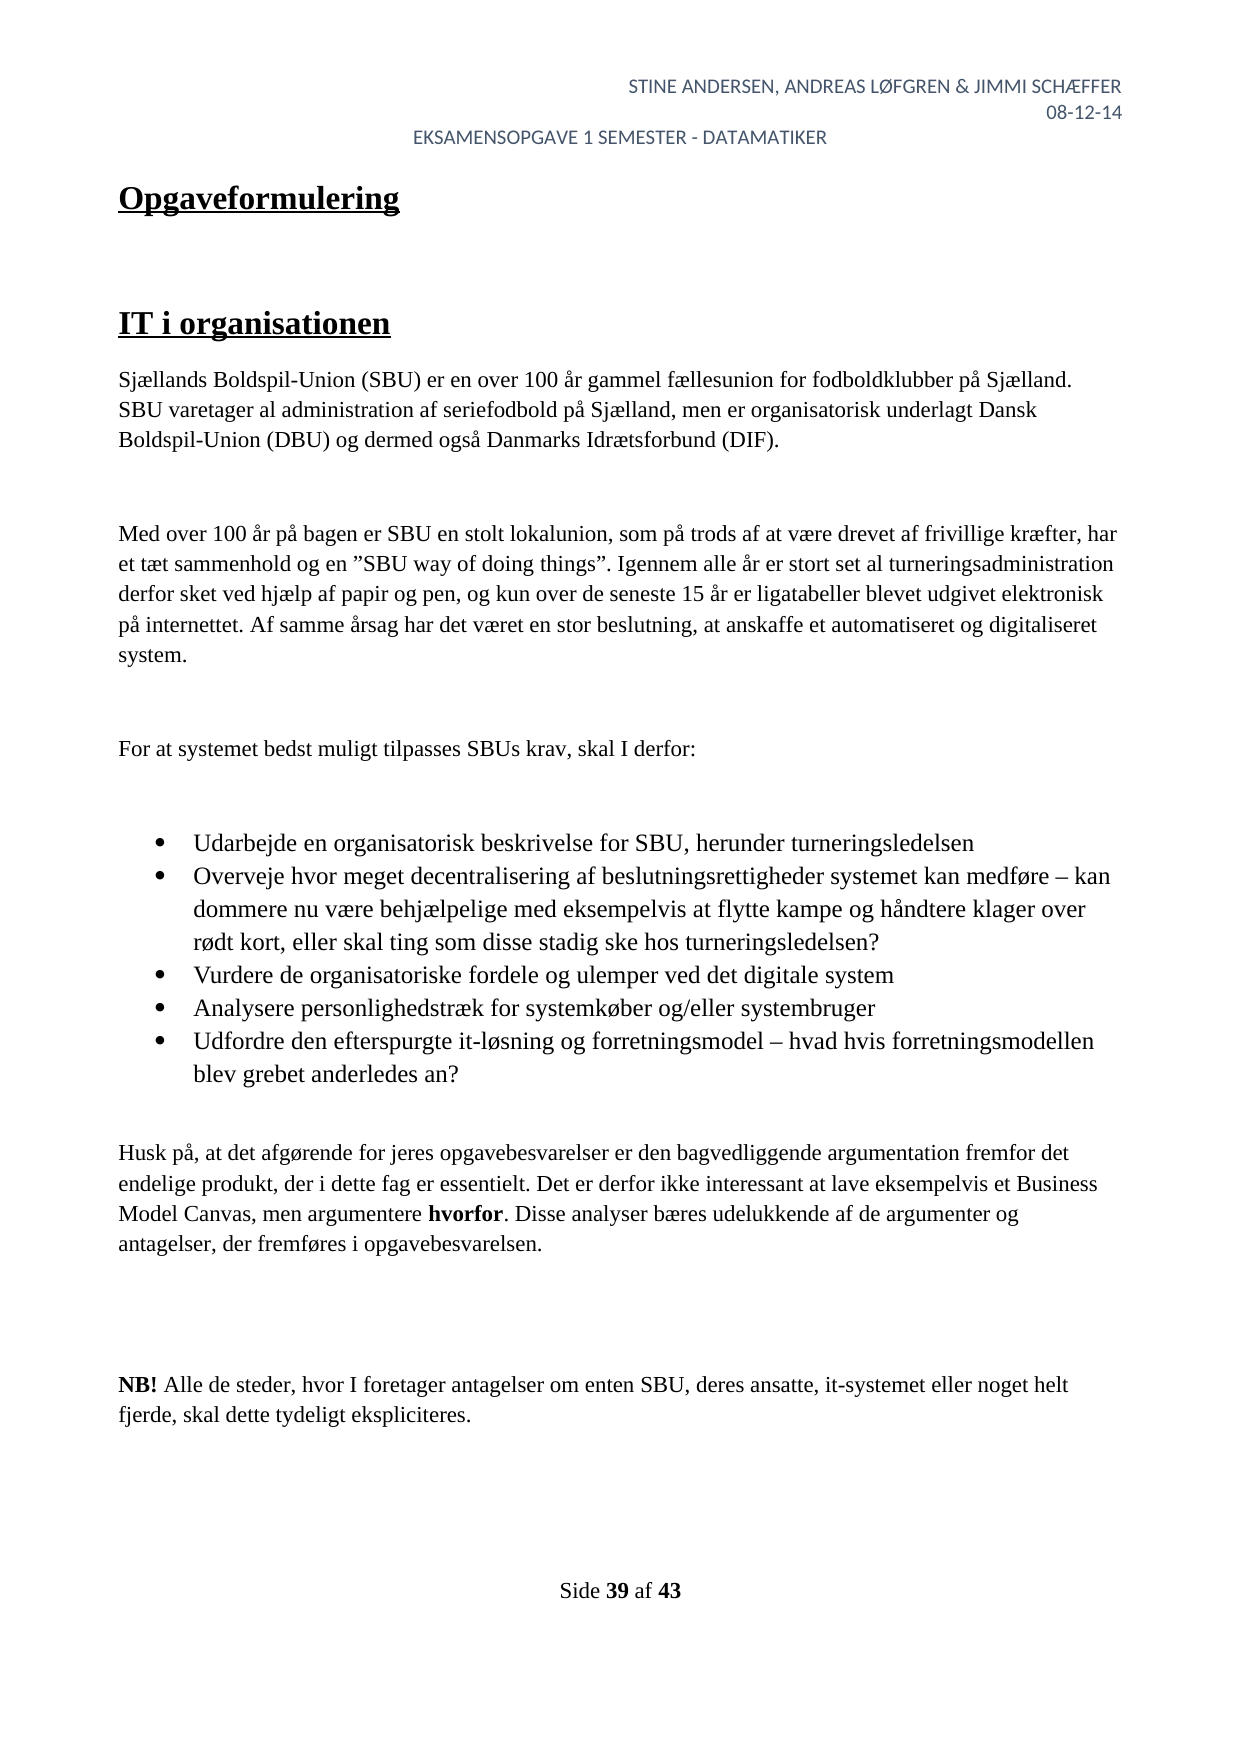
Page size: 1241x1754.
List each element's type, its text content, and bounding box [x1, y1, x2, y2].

list Udarbejde en organisatorisk beskrivelse for SBU, herunder turneringsledelsen [156, 828, 1122, 857]
text Opgaveformulering [118, 178, 1122, 216]
list Overveje hvor meget decentralisering af beslutningsrettigheder systemet kan medføre – kan dommere nu være behjælpelige med eksempelvis at flytte kampe og håndtere klager over rødt kort, eller skal ting som disse stadig ske hos turneringsledelsen? [156, 861, 1122, 956]
text Med over 100 år på bagen er SBU en stolt lokalunion, som på trods af at være drevet af frivillige kræfter, har et tæt sammenhold og en ”SBU way of doing things”. Igennem alle år er stort set al turneringsadministration derfor sket ved hjælp af papir og pen, og kun over de seneste 15 år er ligatabeller blevet udgivet elektronisk på internettet. Af samme årsag har det været en stor beslutning, at anskaffe et automatiseret og digitaliseret system. [118, 520, 1122, 667]
text Sjællands Boldspil-Union (SBU) er en over 100 år gammel fællesunion for fodboldklubber på Sjælland. SBU varetager al administration af seriefodbold på Sjælland, men er organisatorisk underlagt Dansk Boldspil-Union (DBU) og dermed også Danmarks Idrætsforbund (DIF). [118, 366, 1122, 453]
list Vurdere de organisatoriske fordele og ulemper ved det digitale system [156, 960, 1122, 989]
text NB! Alle de steder, hvor I foretager antagelser om enten SBU, deres ansatte, it-systemet eller noget helt fjerde, skal dette tydeligt ekspliciteres. [118, 1371, 1122, 1427]
list Analysere personlighedstræk for systemkøber og/eller systembruger [156, 993, 1122, 1022]
text Husk på, at det afgørende for jeres opgavebesvarelser er den bagvedliggende argumentation fremfor det endelige produkt, der i dette fag er essentielt. Det er derfor ikke interessant at lave eksempelvis et Business Model Canvas, men argumentere hvorfor. Disse analyser bæres udelukkende af de argumenter og antagelser, der fremføres i opgavebesvarelsen. [118, 1139, 1122, 1256]
text IT i organisationen [118, 303, 1122, 342]
list Udfordre den efterspurgte it-løsning og forretningsmodel – hvad hvis forretningsmodellen blev grebet anderledes an? [156, 1026, 1122, 1088]
text For at systemet bedst muligt tilpasses SBUs krav, skal I derfor: [118, 734, 1122, 761]
